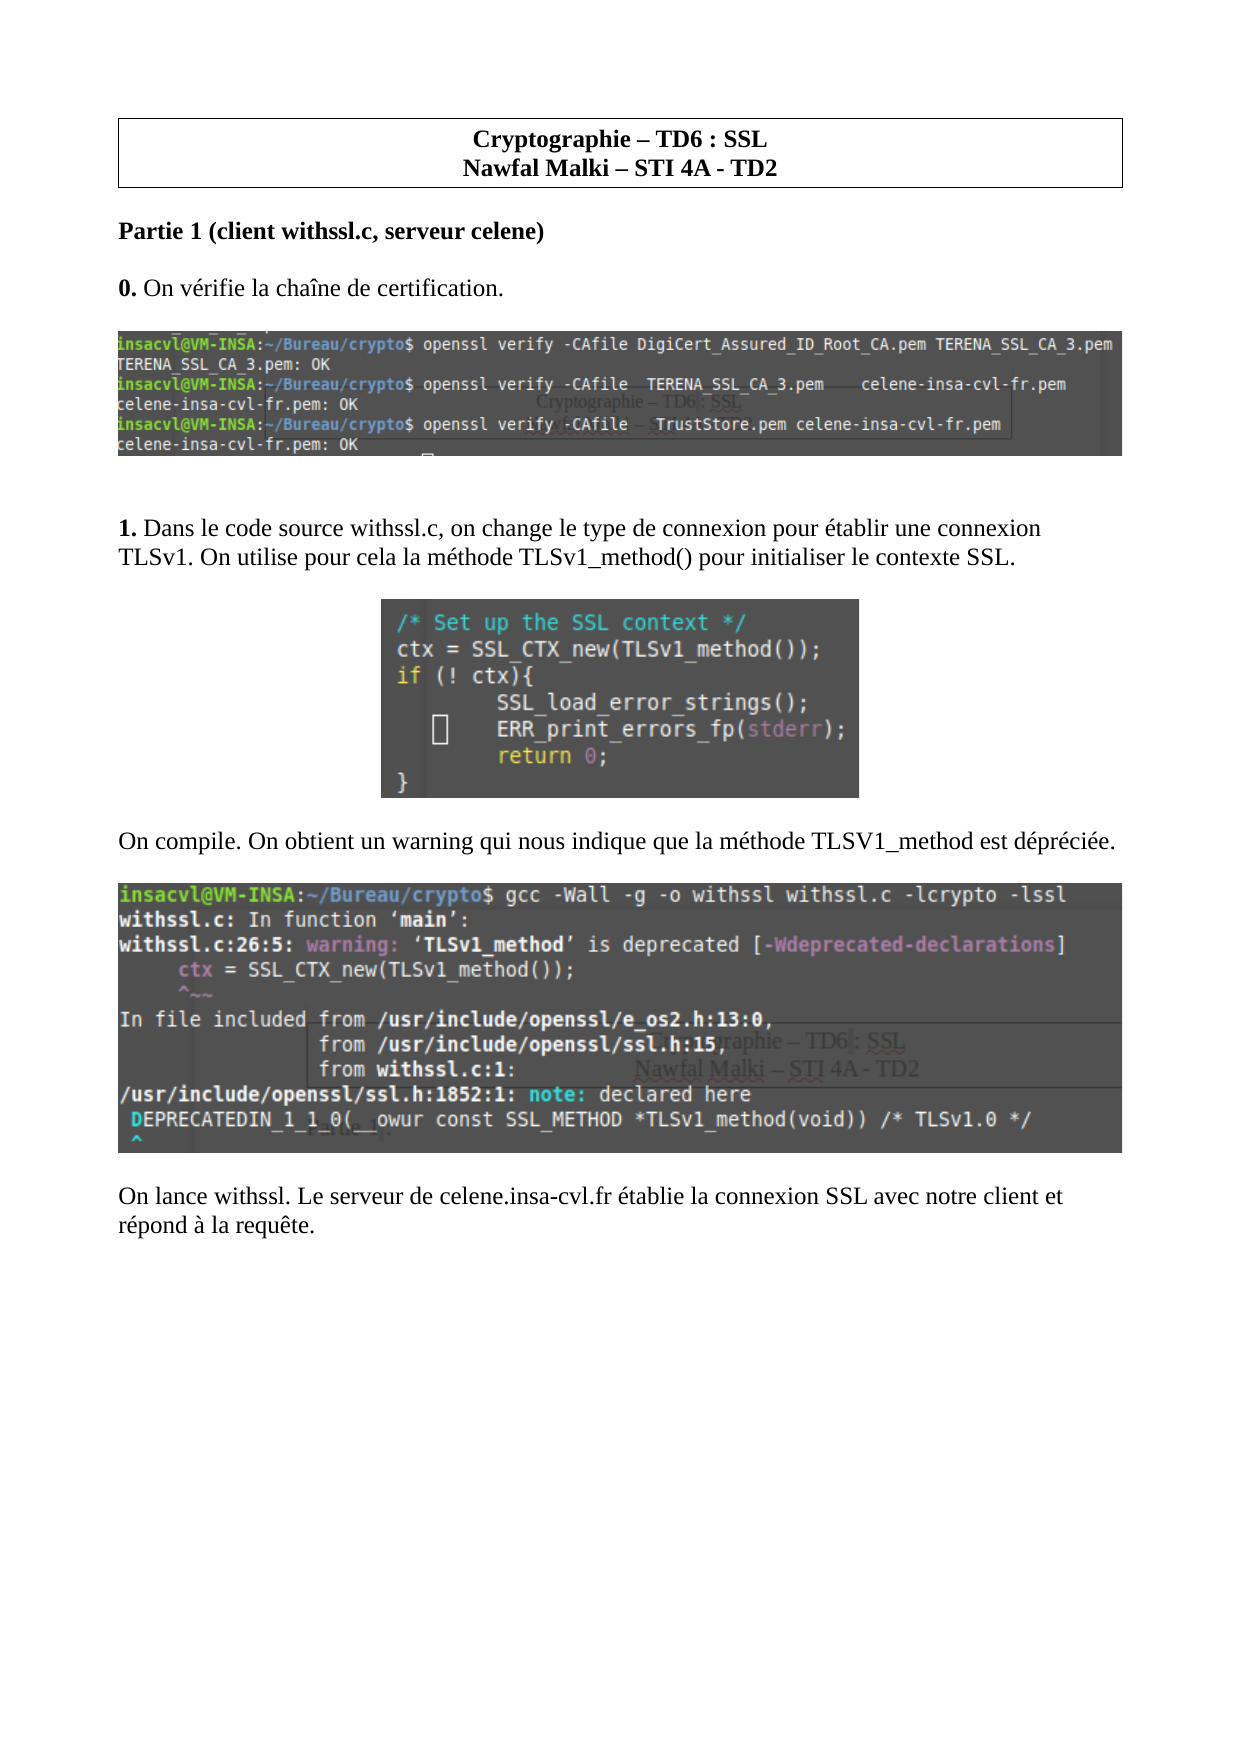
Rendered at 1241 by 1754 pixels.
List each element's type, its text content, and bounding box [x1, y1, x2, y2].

text 0. On vérifie la chaîne de certification. [118, 273, 1122, 302]
text Partie 1 (client withssl.c, serveur celene) [118, 216, 1122, 245]
text On compile. On obtient un warning qui nous indique que la méthode TLSV1_method est dépréciée. [118, 826, 1122, 855]
table_header Cryptographie – TD6 : SSL Nawfal Malki – STI 4A - TD2 [119, 119, 1122, 187]
picture [118, 883, 1123, 1153]
picture [118, 331, 1123, 456]
text On lance withssl. Le serveur de celene.insa-cvl.fr établie la connexion SSL avec notre client et répond à la requête. [118, 1181, 1122, 1239]
text 1. Dans le code source withssl.c, on change le type de connexion pour établir une connexion TLSv1. On utilise pour cela la méthode TLSv1_method() pour initialiser le contexte SSL. [118, 513, 1122, 570]
picture [381, 599, 860, 798]
